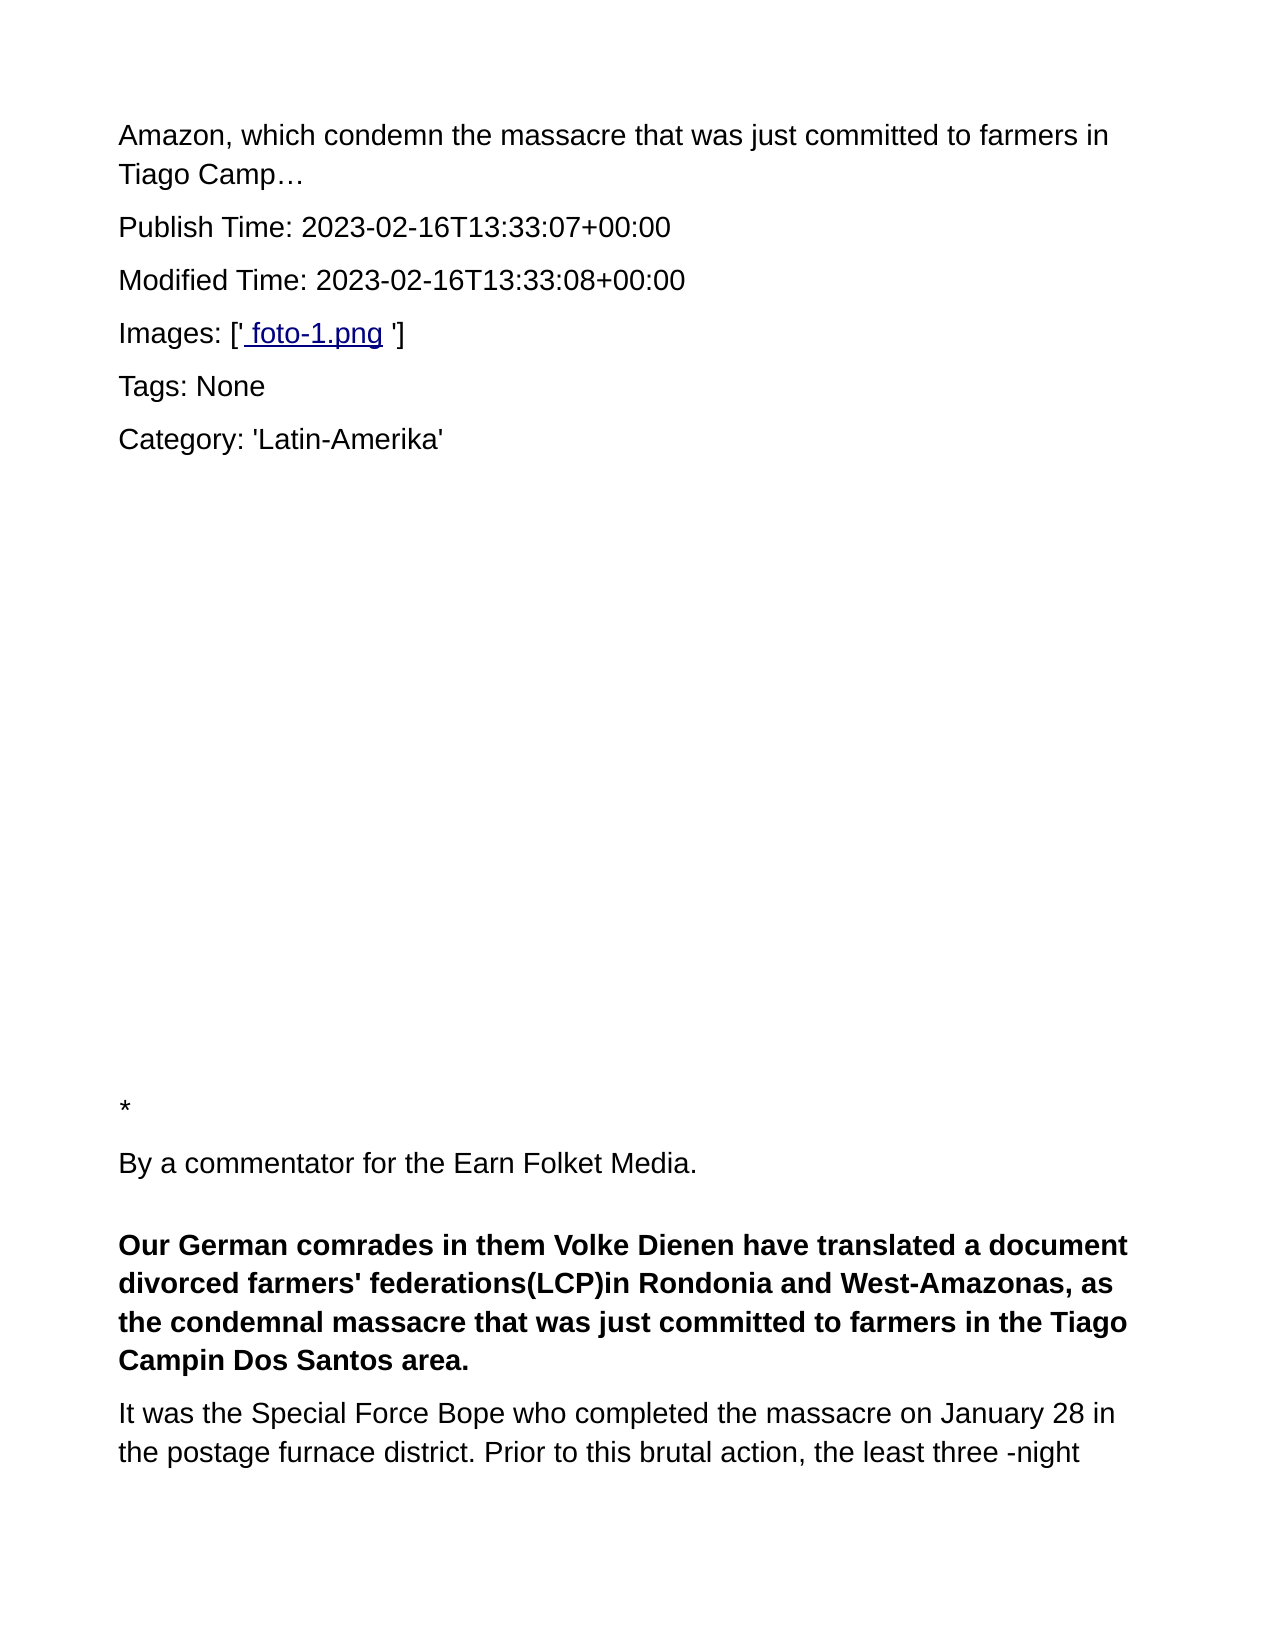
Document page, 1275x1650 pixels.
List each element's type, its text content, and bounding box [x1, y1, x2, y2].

text Modified Time: 2023-02-16T13:33:08+00:00 [118, 263, 1157, 296]
text Images: [' foto-1.png '] [118, 316, 1157, 349]
text Tags: None [118, 369, 1157, 403]
text Amazon, which condemn the massacre that was just committed to farmers in Tiago Camp… [118, 118, 1157, 190]
text Publish Time: 2023-02-16T13:33:07+00:00 [118, 210, 1157, 243]
text * [118, 475, 1157, 1126]
text By a commentator for the Earn Folket Media. [118, 1146, 1157, 1179]
text Category: 'Latin-Amerika' [118, 422, 1157, 456]
text Our German comrades in them Volke Dienen have translated a document divorced farmers' federations(LCP)in Rondonia and West-Amazonas, as the condemnal massacre that was just committed to farmers in the Tiago Campin Dos Santos area. [118, 1227, 1157, 1377]
text It was the Special Force Bope who completed the massacre on January 28 in the postage furnace district. Prior to this brutal action, the least three -night [118, 1396, 1157, 1468]
